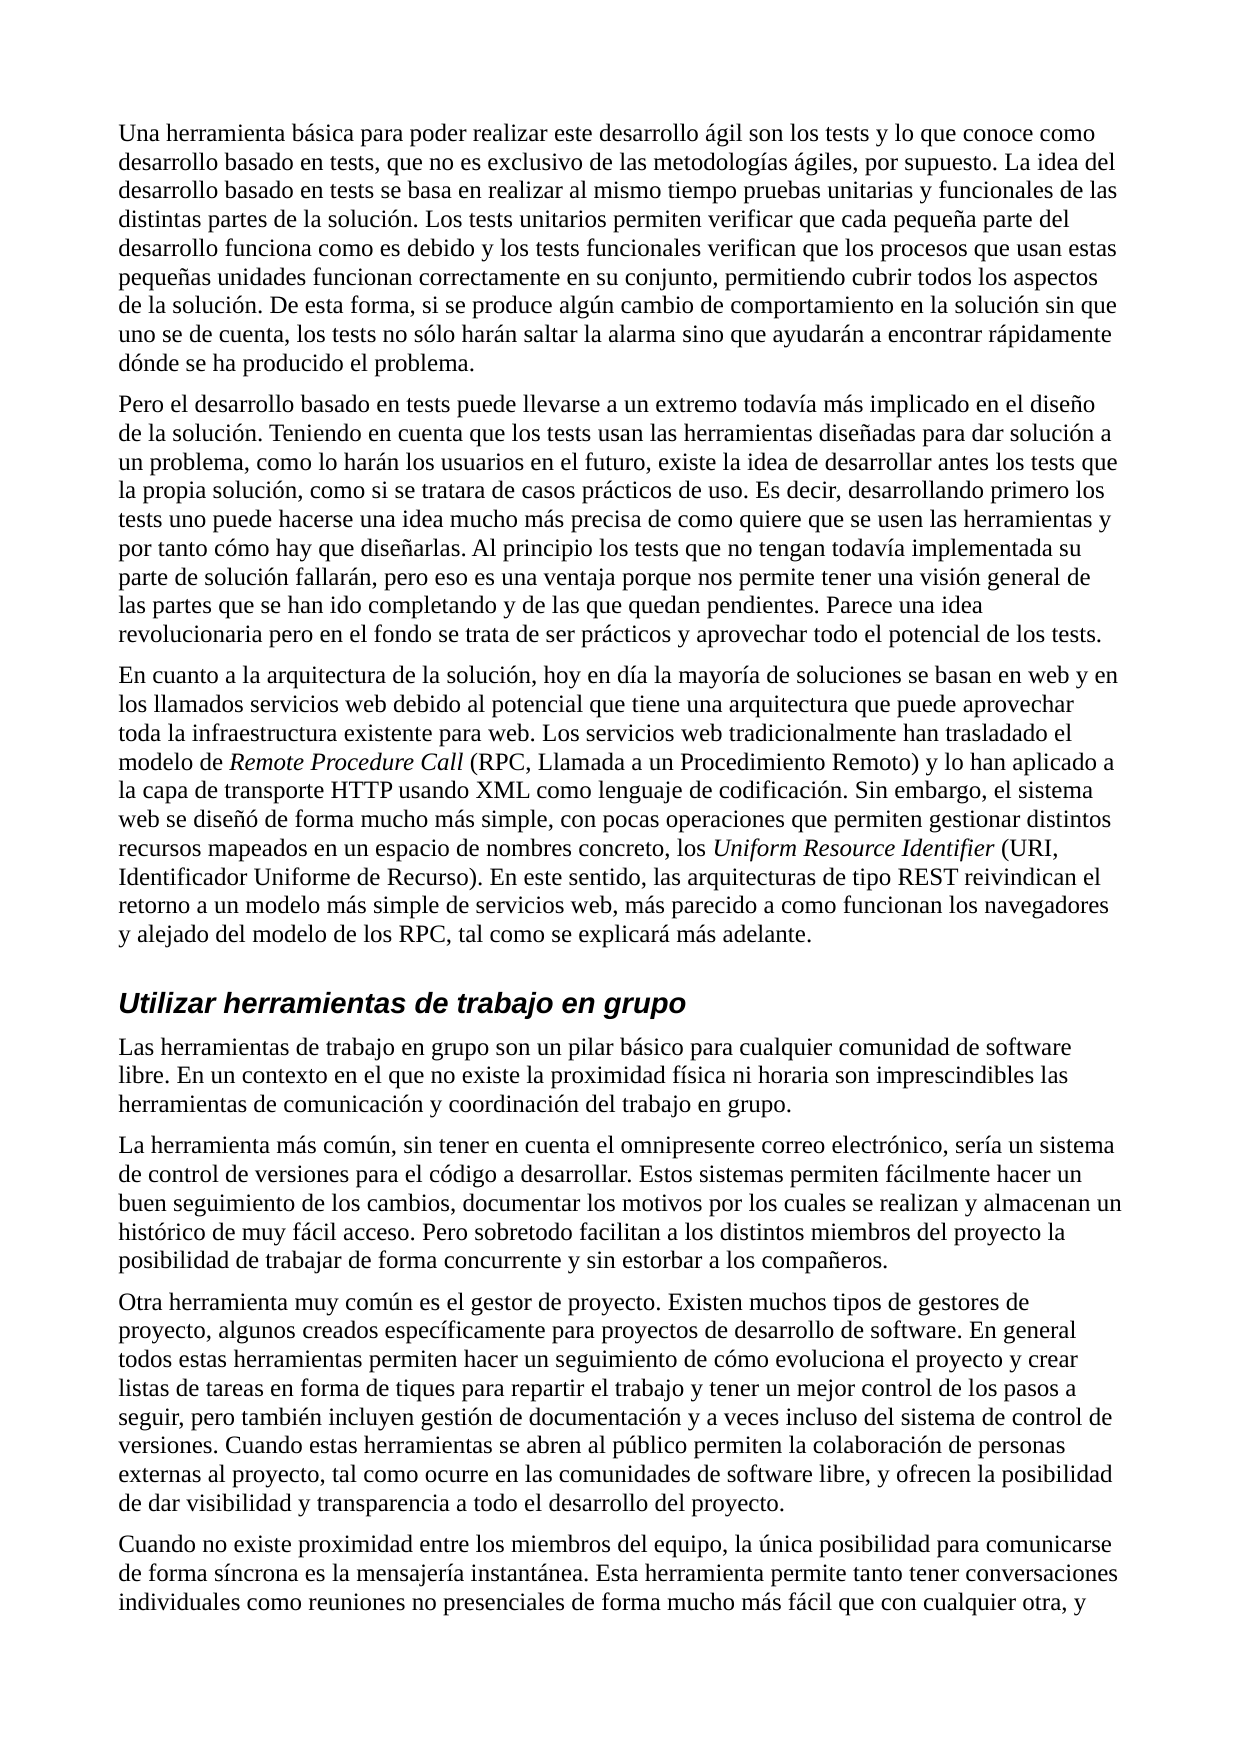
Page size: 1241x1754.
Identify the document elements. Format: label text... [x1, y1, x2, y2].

text Pero el desarrollo basado en tests puede llevarse a un extremo todavía más implicado en el diseño de la solución. Teniendo en cuenta que los tests usan las herramientas diseñadas para dar solución a un problema, como lo harán los usuarios en el futuro, existe la idea de desarrollar antes los tests que la propia solución, como si se tratara de casos prácticos de uso. Es decir, desarrollando primero los tests uno puede hacerse una idea mucho más precisa de como quiere que se usen las herramientas y por tanto cómo hay que diseñarlas. Al principio los tests que no tengan todavía implementada su parte de solución fallarán, pero eso es una ventaja porque nos permite tener una visión general de las partes que se han ido completando y de las que quedan pendientes. Parece una idea revolucionaria pero en el fondo se trata de ser prácticos y aprovechar todo el potencial de los tests. [118, 389, 1122, 648]
text Otra herramienta muy común es el gestor de proyecto. Existen muchos tipos de gestores de proyecto, algunos creados específicamente para proyectos de desarrollo de software. En general todos estas herramientas permiten hacer un seguimiento de cómo evoluciona el proyecto y crear listas de tareas en forma de tiques para repartir el trabajo y tener un mejor control de los pasos a seguir, pero también incluyen gestión de documentación y a veces incluso del sistema de control de versiones. Cuando estas herramientas se abren al público permiten la colaboración de personas externas al proyecto, tal como ocurre en las comunidades de software libre, y ofrecen la posibilidad de dar visibilidad y transparencia a todo el desarrollo del proyecto. [118, 1287, 1122, 1517]
text La herramienta más común, sin tener en cuenta el omnipresente correo electrónico, sería un sistema de control de versiones para el código a desarrollar. Estos sistemas permiten fácilmente hacer un buen seguimiento de los cambios, documentar los motivos por los cuales se realizan y almacenan un histórico de muy fácil acceso. Pero sobretodo facilitan a los distintos miembros del proyecto la posibilidad de trabajar de forma concurrente y sin estorbar a los compañeros. [118, 1130, 1122, 1274]
subtitle Utilizar herramientas de trabajo en grupo [118, 986, 1122, 1019]
text Una herramienta básica para poder realizar este desarrollo ágil son los tests y lo que conoce como desarrollo basado en tests, que no es exclusivo de las metodologías ágiles, por supuesto. La idea del desarrollo basado en tests se basa en realizar al mismo tiempo pruebas unitarias y funcionales de las distintas partes de la solución. Los tests unitarios permiten verificar que cada pequeña parte del desarrollo funciona como es debido y los tests funcionales verifican que los procesos que usan estas pequeñas unidades funcionan correctamente en su conjunto, permitiendo cubrir todos los aspectos de la solución. De esta forma, si se produce algún cambio de comportamiento en la solución sin que uno se de cuenta, los tests no sólo harán saltar la alarma sino que ayudarán a encontrar rápidamente dónde se ha producido el problema. [118, 118, 1122, 377]
text Las herramientas de trabajo en grupo son un pilar básico para cualquier comunidad de software libre. En un contexto en el que no existe la proximidad física ni horaria son imprescindibles las herramientas de comunicación y coordinación del trabajo en grupo. [118, 1032, 1122, 1118]
text Cuando no existe proximidad entre los miembros del equipo, la única posibilidad para comunicarse de forma síncrona es la mensajería instantánea. Esta herramienta permite tanto tener conversaciones individuales como reuniones no presenciales de forma mucho más fácil que con cualquier otra, y [118, 1529, 1122, 1615]
text En cuanto a la arquitectura de la solución, hoy en día la mayoría de soluciones se basan en web y en los llamados servicios web debido al potencial que tiene una arquitectura que puede aprovechar toda la infraestructura existente para web. Los servicios web tradicionalmente han trasladado el modelo de Remote Procedure Call (RPC, Llamada a un Procedimiento Remoto) y lo han aplicado a la capa de transporte HTTP usando XML como lenguaje de codificación. Sin embargo, el sistema web se diseñó de forma mucho más simple, con pocas operaciones que permiten gestionar distintos recursos mapeados en un espacio de nombres concreto, los Uniform Resource Identifier (URI, Identificador Uniforme de Recurso). En este sentido, las arquitecturas de tipo REST reivindican el retorno a un modelo más simple de servicios web, más parecido a como funcionan los navegadores y alejado del modelo de los RPC, tal como se explicará más adelante. [118, 661, 1122, 948]
